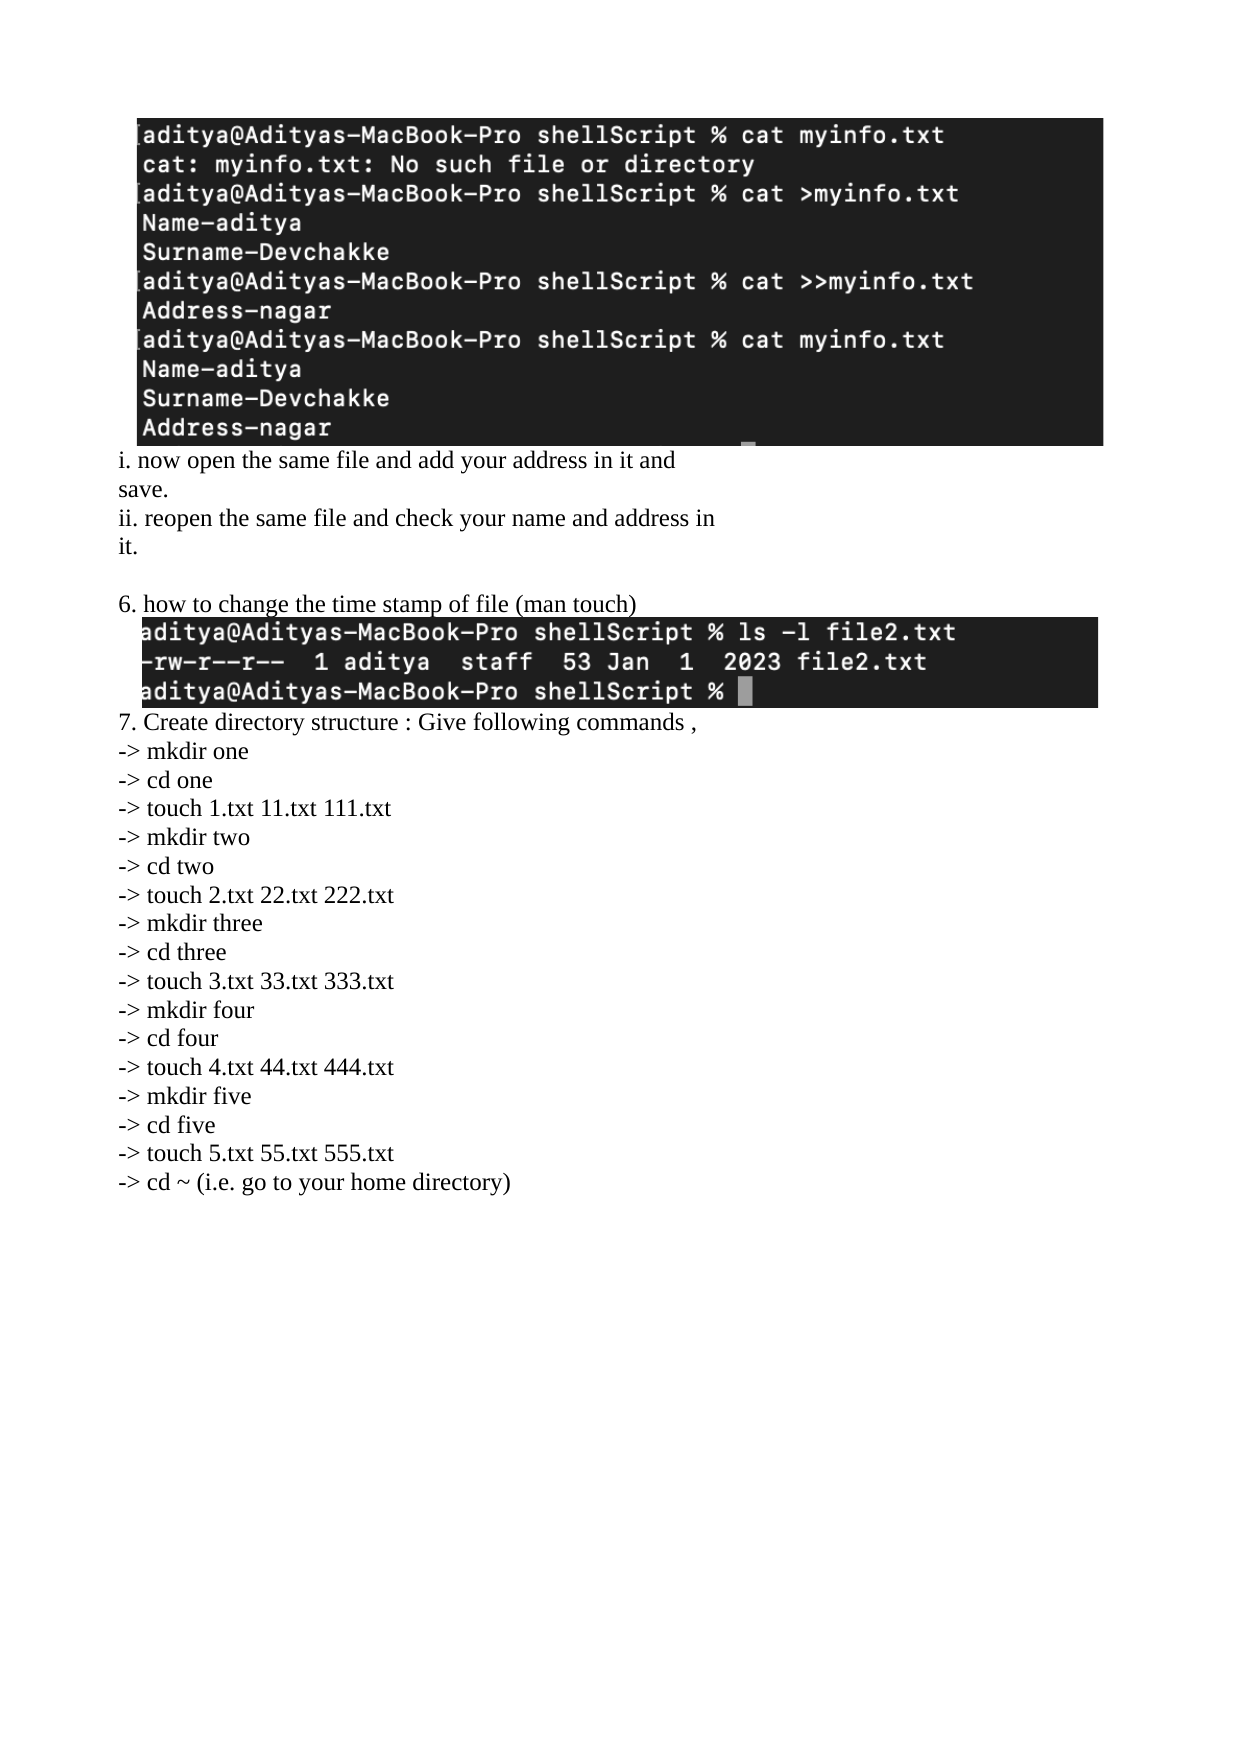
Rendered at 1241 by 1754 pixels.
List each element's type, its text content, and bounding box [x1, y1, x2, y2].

text 7. Create directory structure : Give following commands , -> mkdir one -> cd one -> touch 1.txt 11.txt 111.txt -> mkdir two -> cd two -> touch 2.txt 22.txt 222.txt -> mkdir three -> cd three -> touch 3.txt 33.txt 333.txt -> mkdir four -> cd four -> touch 4.txt 44.txt 444.txt -> mkdir five -> cd five -> touch 5.txt 55.txt 555.txt -> cd ~ (i.e. go to your home directory) [118, 618, 1122, 1196]
picture [136, 118, 1104, 446]
text i. now open the same file and add your address in it and save. ii. reopen the same file and check your name and address in it. 6. how to change the time stamp of file (man touch) [118, 118, 1122, 618]
picture [142, 617, 1099, 708]
